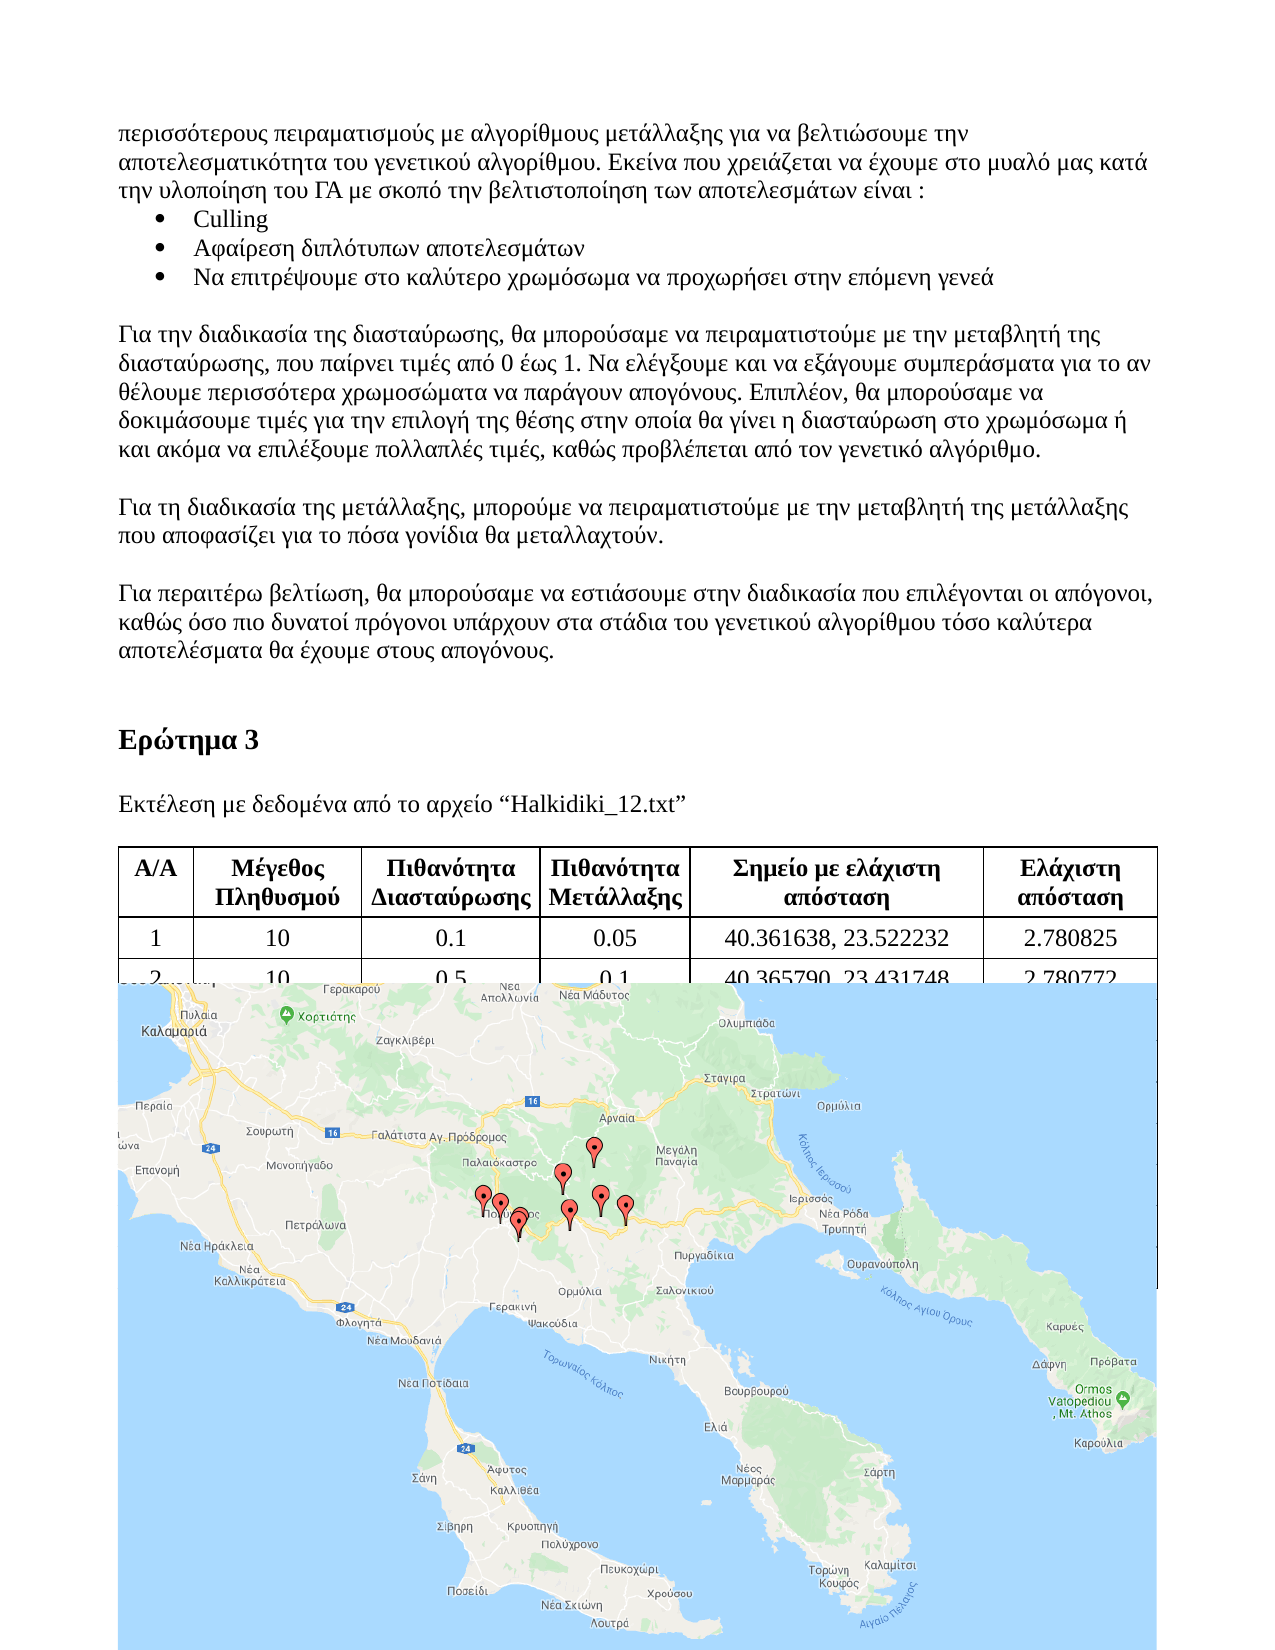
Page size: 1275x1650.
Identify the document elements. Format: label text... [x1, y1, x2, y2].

table_cell 0.1 [541, 959, 689, 983]
table_cell 2.780772 [984, 959, 1157, 983]
table_cell 10 [194, 959, 361, 983]
text Ερώτημα 3 [118, 722, 1157, 755]
list Αφαίρεση διπλότυπων αποτελεσμάτων [156, 233, 1157, 262]
list Να επιτρέψουμε στο καλύτερο χρωμόσωμα να προχωρήσει στην επόμενη γενεά [156, 262, 1157, 291]
picture [117, 983, 1157, 1650]
table_header Πιθανότητα Μετάλλαξης [541, 848, 689, 916]
table_cell 2 [119, 959, 193, 983]
text Εκτέλεση με δεδομένα από το αρχείο “Halkidiki_12.txt” [118, 789, 1157, 818]
list Culling [156, 204, 1157, 233]
table_header Σημείο με ελάχιστη απόσταση [691, 848, 983, 916]
text Για περαιτέρω βελτίωση, θα μπορούσαμε να εστιάσουμε στην διαδικασία που επιλέγονται οι απόγονοι, καθώς όσο πιο δυνατοί πρόγονοι υπάρχουν στα στάδια του γενετικού αλγορίθμου τόσο καλύτερα αποτελέσματα θα έχουμε στους απογόνους. [118, 578, 1157, 664]
table_header Πιθανότητα Διασταύρωσης [362, 848, 539, 916]
text Για τη διαδικασία της μετάλλαξης, μπορούμε να πειραματιστούμε με την μεταβλητή της μετάλλαξης που αποφασίζει για το πόσα γονίδια θα μεταλλαχτούν. [118, 492, 1157, 549]
table_cell 0.5 [362, 959, 539, 983]
table_cell 1 [119, 918, 193, 958]
table_header A/A [119, 848, 193, 916]
table_cell 40.365790, 23.431748 [691, 959, 983, 983]
table_cell 0.1 [362, 918, 539, 958]
table_cell 10 [194, 918, 361, 958]
table_cell 40.361638, 23.522232 [691, 918, 983, 958]
text περισσότερους πειραματισμούς με αλγορίθμους μετάλλαξης για να βελτιώσουμε την αποτελεσματικότητα του γενετικού αλγορίθμου. Εκείνα που χρειάζεται να έχουμε στο μυαλό μας κατά την υλοποίηση του ΓΑ με σκοπό την βελτιστοποίηση των αποτελεσμάτων είναι : [118, 118, 1157, 204]
text Για την διαδικασία της διασταύρωσης, θα μπορούσαμε να πειραματιστούμε με την μεταβλητή της διασταύρωσης, που παίρνει τιμές από 0 έως 1. Να ελέγξουμε και να εξάγουμε συμπεράσματα για το αν θέλουμε περισσότερα χρωμοσώματα να παράγουν απογόνους. Επιπλέον, θα μπορούσαμε να δοκιμάσουμε τιμές για την επιλογή της θέσης στην οποία θα γίνει η διασταύρωση στο χρωμόσωμα ή και ακόμα να επιλέξουμε πολλαπλές τιμές, καθώς προβλέπεται από τον γενετικό αλγόριθμο. [118, 319, 1157, 463]
table_header Μέγεθος Πληθυσμού [194, 848, 361, 916]
table_header Ελάχιστη απόσταση [984, 848, 1157, 916]
table_cell 0.05 [541, 918, 689, 958]
table_cell 2.780825 [984, 918, 1157, 958]
